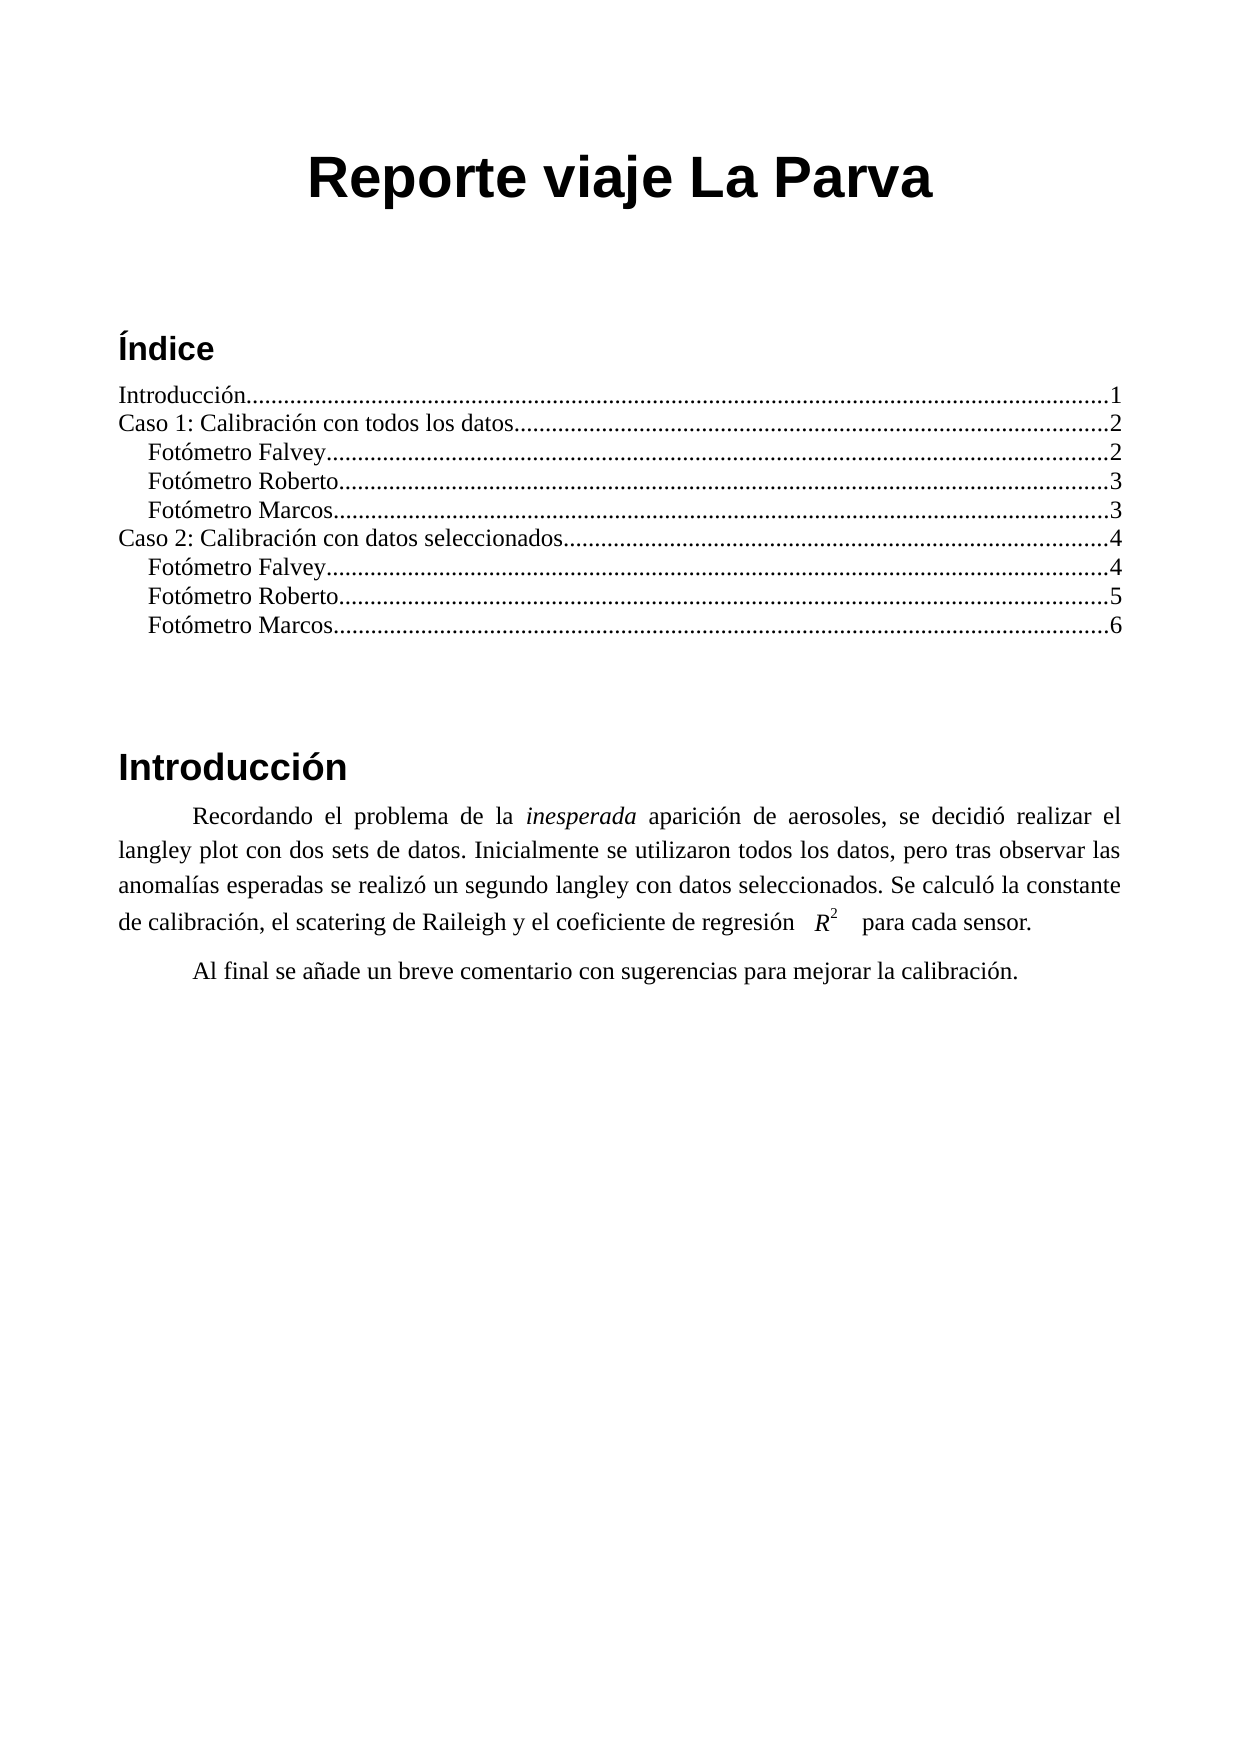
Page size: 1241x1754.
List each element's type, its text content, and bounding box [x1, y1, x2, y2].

title Reporte viaje La Parva [118, 143, 1122, 210]
subtitle Índice [118, 329, 1122, 367]
text Fotómetro Marcos 6 [148, 610, 1122, 638]
text Recordando el problema de la inesperada aparición de aerosoles, se decidió realizar el langley plot con dos sets de datos. Inicialmente se utilizaron todos los datos, pero tras observar las anomalías esperadas se realizó un segundo langley con datos seleccionados. Se calculó la constante de calibración, el scatering de Raileigh y el coeficiente de regresión para cada sensor. [118, 801, 1122, 936]
text Fotómetro Marcos 3 [148, 495, 1122, 523]
text Caso 2: Calibración con datos seleccionados 4 [118, 523, 1122, 552]
text Fotómetro Falvey 4 [148, 552, 1122, 581]
text Fotómetro Falvey 2 [148, 437, 1122, 466]
text Al final se añade un breve comentario con sugerencias para mejorar la calibración. [118, 956, 1122, 984]
text Introducción 1 [118, 380, 1122, 408]
text Caso 1: Calibración con todos los datos 2 [118, 408, 1122, 437]
text Fotómetro Roberto 3 [148, 466, 1122, 495]
subtitle Introducción [118, 745, 1122, 788]
text Fotómetro Roberto 5 [148, 581, 1122, 610]
